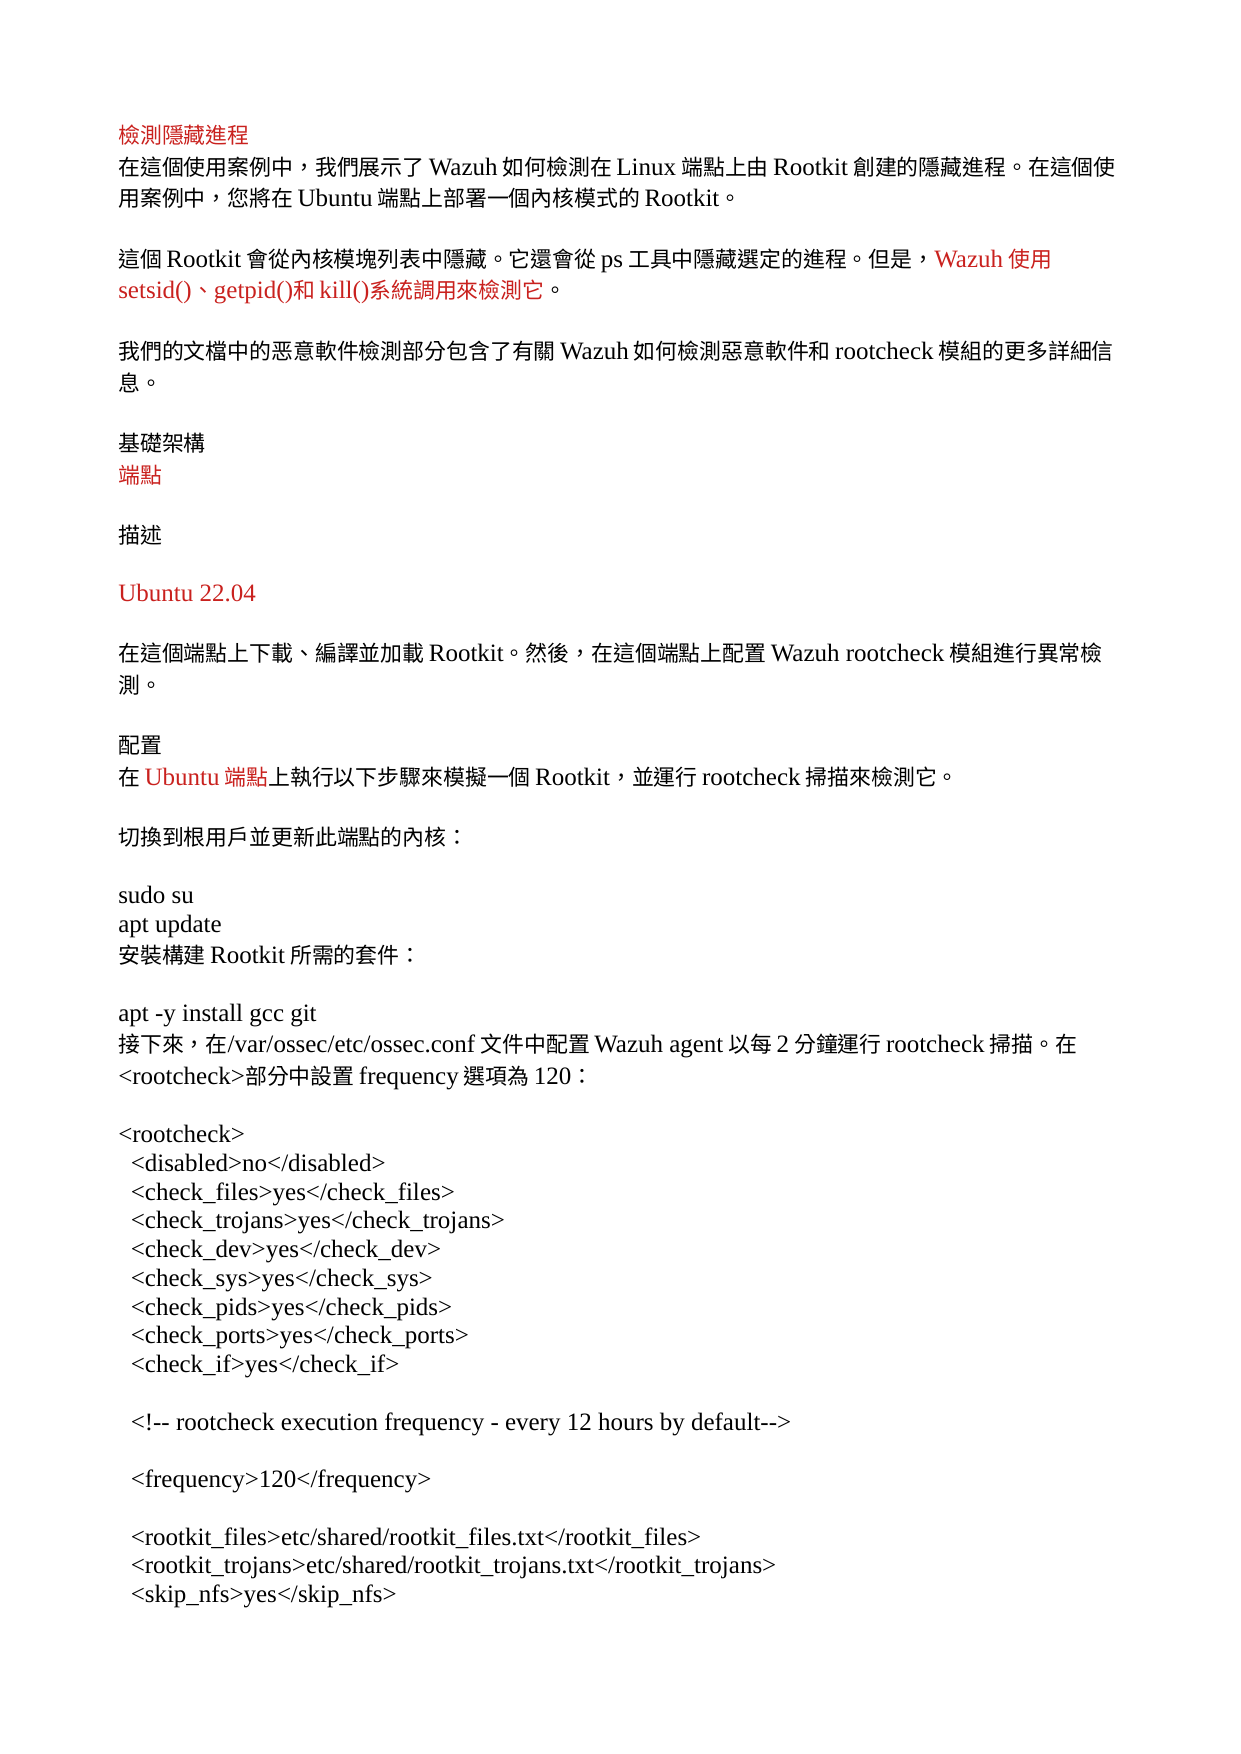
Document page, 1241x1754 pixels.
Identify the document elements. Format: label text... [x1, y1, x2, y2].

text <check_trojans>yes</check_trojans> [118, 1206, 1122, 1234]
text <rootkit_files>etc/shared/rootkit_files.txt</rootkit_files> [118, 1522, 1122, 1551]
text <check_files>yes</check_files> [118, 1177, 1122, 1206]
text <check_ports>yes</check_ports> [118, 1321, 1122, 1349]
text 安裝構建Rootkit所需的套件： [118, 938, 1122, 970]
text 描述 [118, 518, 1122, 550]
text 在Ubuntu端點上執行以下步驟來模擬一個Rootkit，並運行rootcheck掃描來檢測它。 [118, 760, 1122, 791]
text apt -y install gcc git [118, 998, 1122, 1027]
text 接下來，在/var/ossec/etc/ossec.conf文件中配置Wazuh agent以每2分鐘運行rootcheck掃描。在<rootcheck>部分中設置frequency選項為120： [118, 1027, 1122, 1091]
text sudo su [118, 881, 1122, 909]
text 這個Rootkit會從內核模塊列表中隱藏。它還會從ps工具中隱藏選定的進程。但是，Wazuh使用setsid()、getpid()和kill()系統調用來檢測它。 [118, 242, 1122, 305]
text <frequency>120</frequency> [118, 1464, 1122, 1493]
text Ubuntu 22.04 [118, 578, 1122, 607]
text apt update [118, 909, 1122, 938]
text <rootcheck> [118, 1119, 1122, 1148]
text 端點 [118, 458, 1122, 489]
text 切換到根用戶並更新此端點的內核： [118, 820, 1122, 852]
text <disabled>no</disabled> [118, 1148, 1122, 1177]
text 在這個端點上下載、編譯並加載Rootkit。然後，在這個端點上配置Wazuh rootcheck模組進行異常檢測。 [118, 636, 1122, 699]
text <check_if>yes</check_if> [118, 1349, 1122, 1378]
text <rootkit_trojans>etc/shared/rootkit_trojans.txt</rootkit_trojans> [118, 1551, 1122, 1579]
text 基礎架構 [118, 426, 1122, 458]
text <check_sys>yes</check_sys> [118, 1263, 1122, 1292]
text 配置 [118, 728, 1122, 760]
text <check_dev>yes</check_dev> [118, 1234, 1122, 1263]
text 在這個使用案例中，我們展示了Wazuh如何檢測在Linux端點上由Rootkit創建的隱藏進程。在這個使用案例中，您將在Ubuntu端點上部署一個內核模式的Rootkit。 [118, 150, 1122, 213]
text <!-- rootcheck execution frequency - every 12 hours by default--> [118, 1407, 1122, 1436]
text <check_pids>yes</check_pids> [118, 1292, 1122, 1321]
text <skip_nfs>yes</skip_nfs> [118, 1579, 1122, 1608]
text 我們的文檔中的恶意軟件檢測部分包含了有關Wazuh如何檢測惡意軟件和rootcheck模組的更多詳細信息。 [118, 334, 1122, 397]
text 檢測隱藏進程 [118, 118, 1122, 150]
